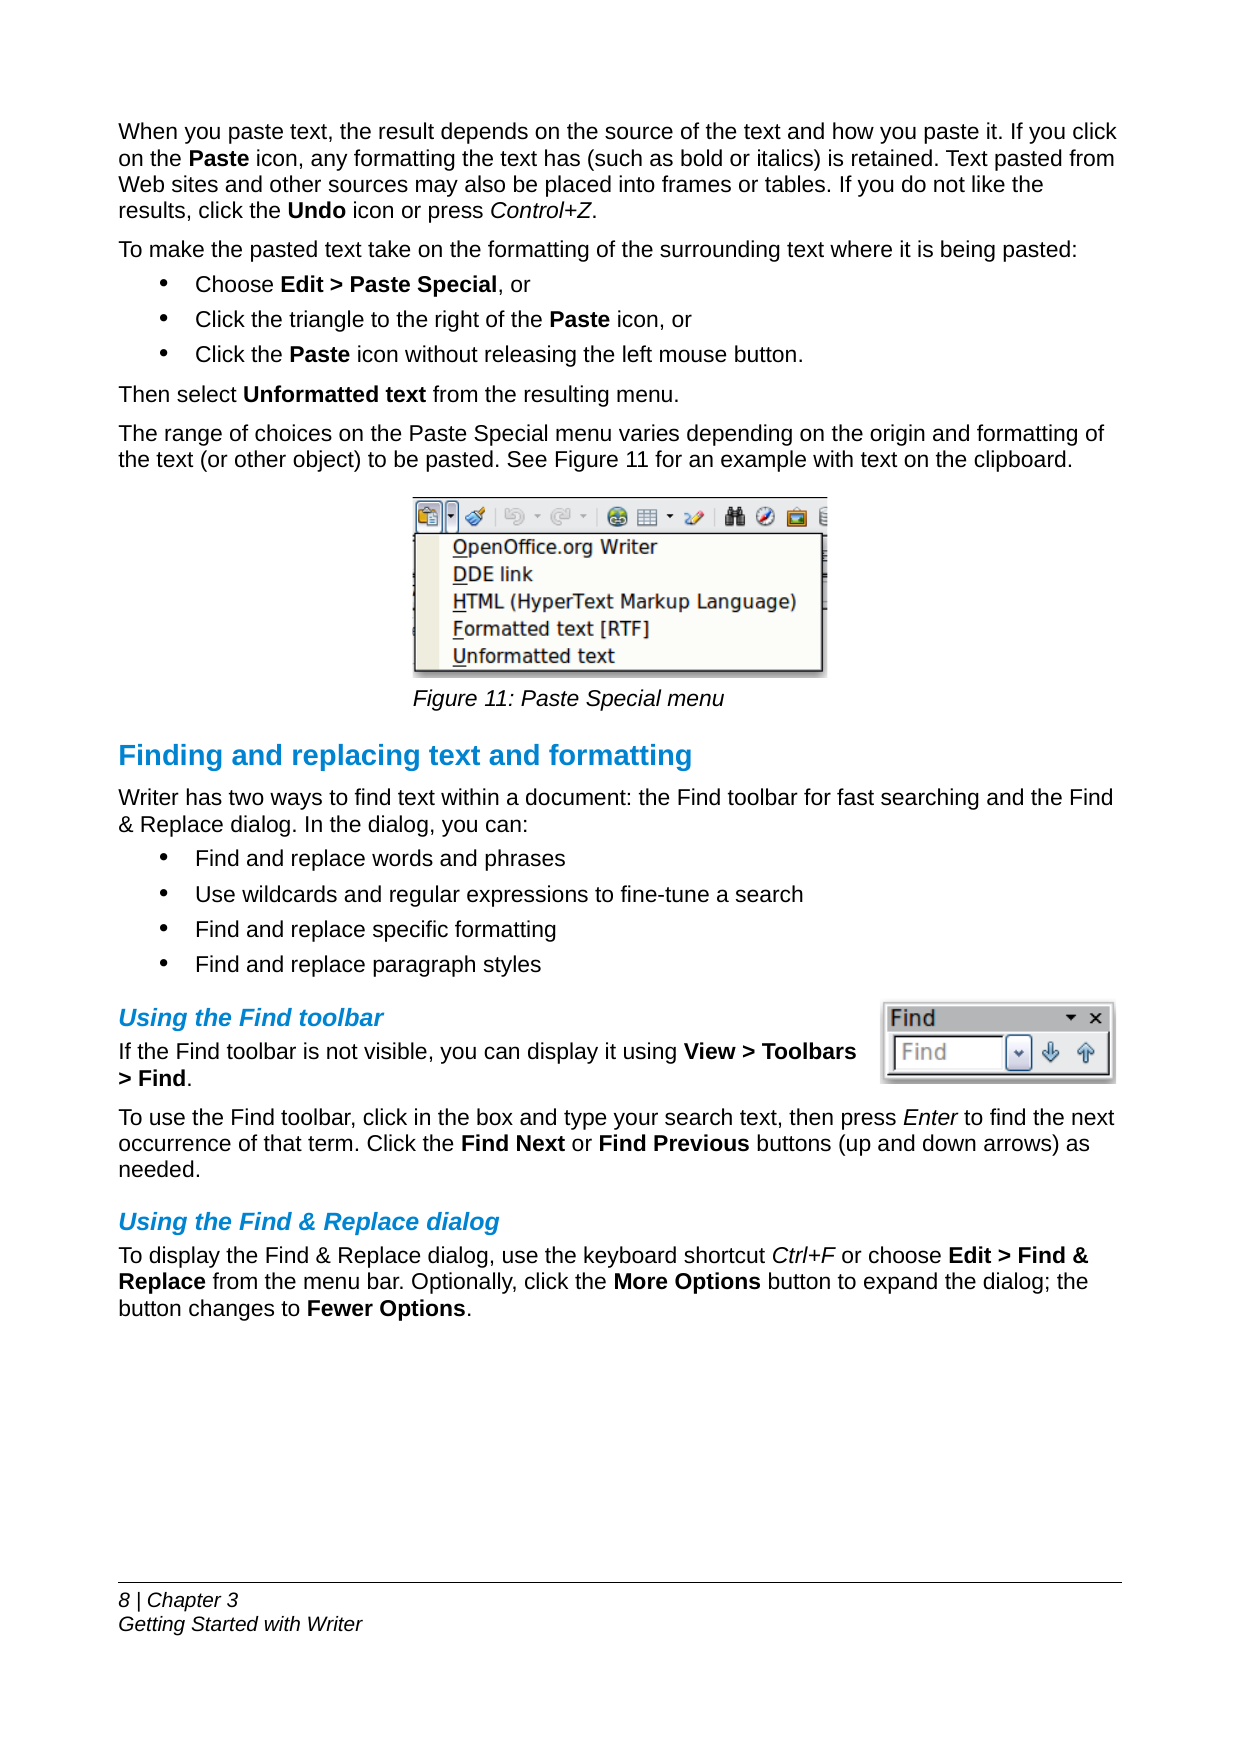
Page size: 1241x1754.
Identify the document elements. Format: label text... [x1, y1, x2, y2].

list Find and replace paragraph styles [156, 950, 1122, 979]
text When you paste text, the result depends on the source of the text and how you paste it. If you click on the Paste icon, any formatting the text has (such as bold or italics) is retained. Text pasted from Web sites and other sources may also be placed into frames or tables. If you do not like the results, click the Undo icon or press Control+Z. [118, 118, 1122, 223]
list Click the triangle to the right of the Paste icon, or [156, 304, 1122, 333]
list Find and replace specific formatting [156, 914, 1122, 943]
subtitle Finding and replacing text and formatting [118, 738, 1122, 772]
text To display the Find & Replace dialog, use the keyboard shortcut Ctrl+F or choose Edit > Find & Replace from the menu bar. Optionally, click the More Options button to expand the dialog; the button changes to Fewer Options. [118, 1242, 1122, 1321]
text Figure 44: Paste Special menu [413, 684, 827, 711]
list To make the pasted text take on the formatting of the surrounding text where it is being pasted: [118, 236, 1122, 262]
text To use the Find toolbar, click in the box and type your search text, then press Enter to find the next occurrence of that term. Click the Find Next or Find Previous buttons (up and down arrows) as needed. [118, 1103, 1122, 1182]
list Writer has two ways to find text within a document: the Find toolbar for fast searching and the Find & Replace dialog. In the dialog, you can: [118, 784, 1122, 837]
text Then select Unformatted text from the resulting menu. [118, 381, 1122, 408]
text The range of choices on the Paste Special menu varies depending on the origin and formatting of the text (or other object) to be pasted. See Figure 44 for an example with text on the clipboard. [118, 420, 1122, 473]
text If the Find toolbar is not visible, you can display it using View > Toolbars > Find. [118, 1038, 1122, 1091]
subtitle Using the Find & Replace dialog [118, 1207, 1122, 1236]
picture [879, 998, 1117, 1084]
list Find and replace words and phrases [156, 843, 1122, 873]
list Click the Paste icon without releasing the left mouse button. [156, 340, 1122, 369]
list Choose Edit > Paste Special, or [156, 269, 1122, 298]
list Use wildcards and regular expressions to fine-tune a search [156, 879, 1122, 908]
picture [412, 497, 828, 678]
subtitle Using the Find toolbar [118, 1003, 879, 1032]
